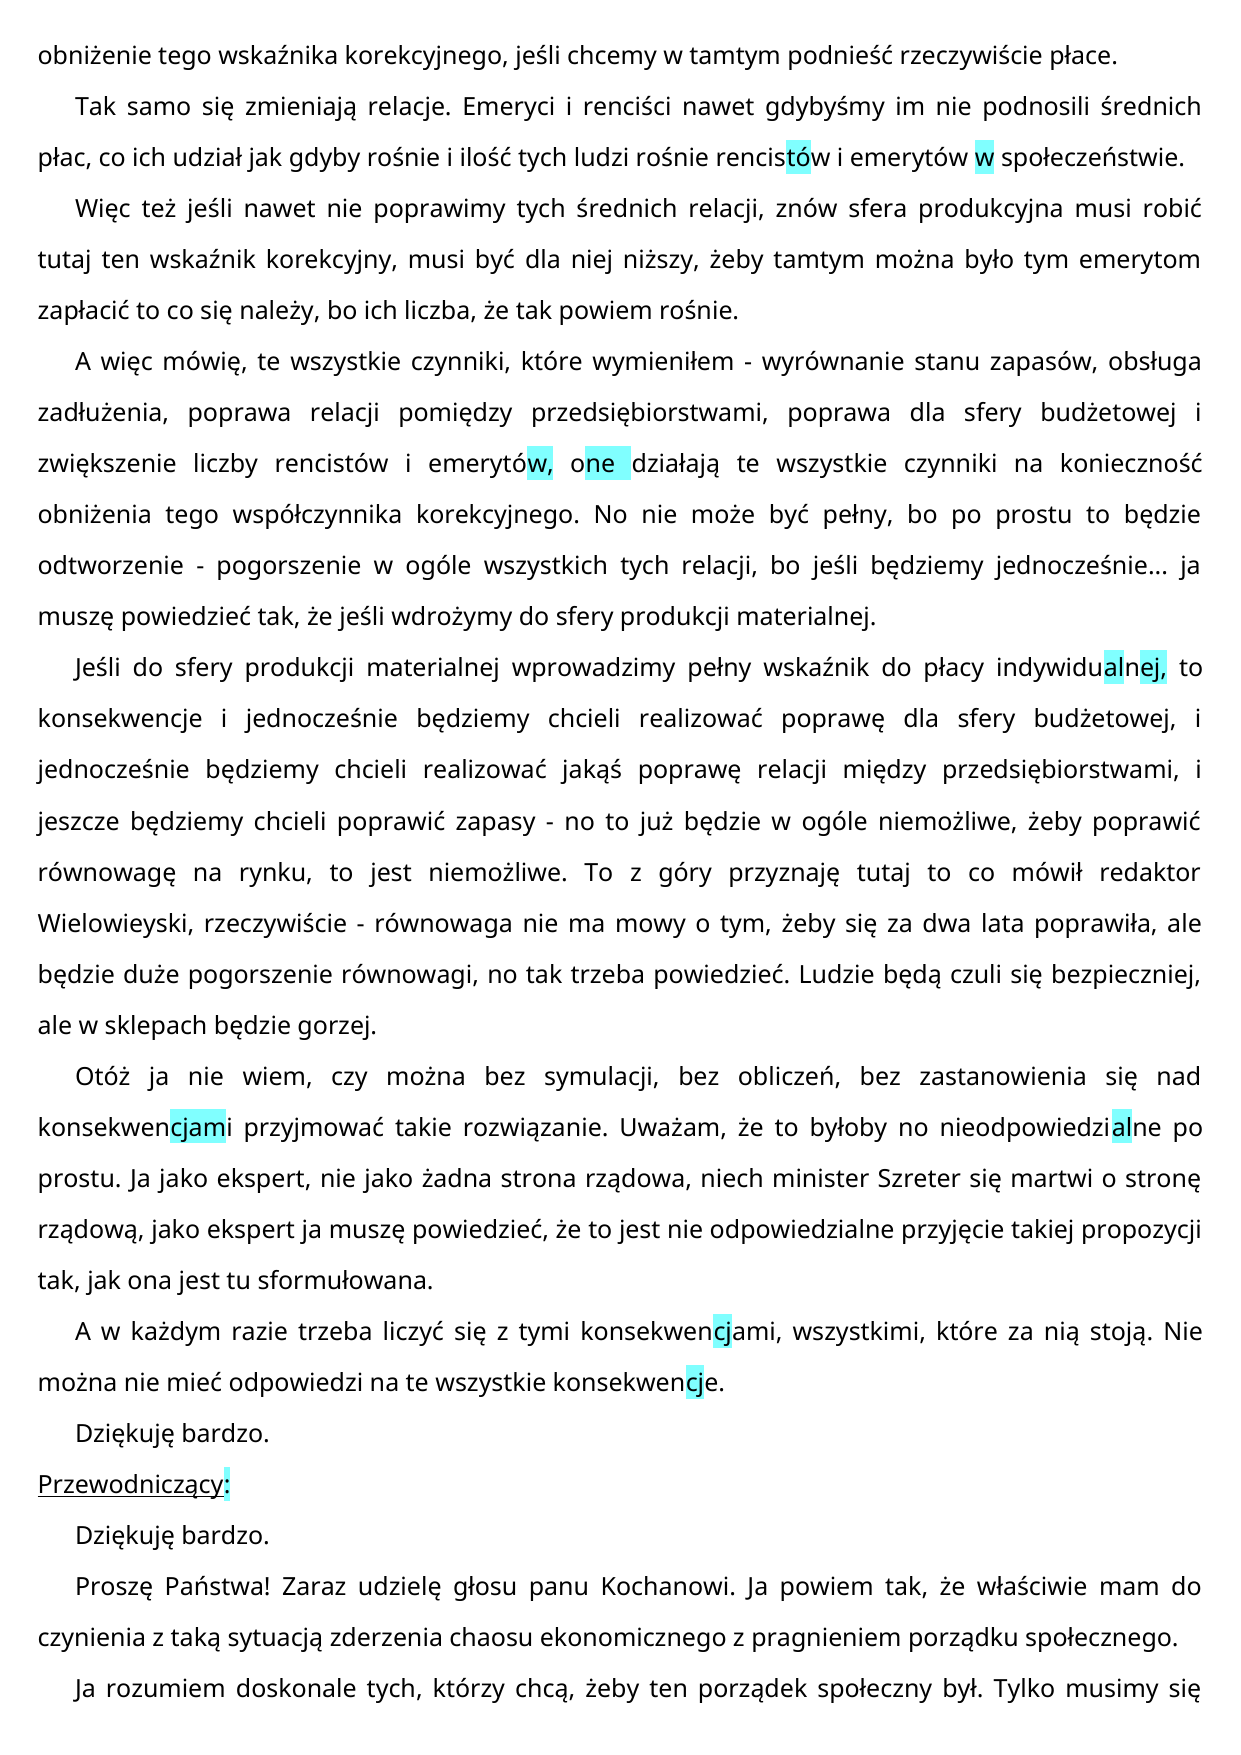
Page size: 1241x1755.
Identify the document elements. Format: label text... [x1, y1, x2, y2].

text Jeśli do sfery produkcji materialnej wprowadzimy pełny wskaźnik do płacy indywidualnej, to konsekwencje i jednocześnie będziemy chcieli realizować poprawę dla sfery budżetowej, i jednocześnie będziemy chcieli realizować jakąś poprawę relacji między przedsiębiorstwami, i jeszcze będziemy chcieli poprawić zapasy - no to już będzie w ogóle niemożliwe, żeby poprawić równowagę na rynku, to jest niemożliwe. To z góry przyznaję tutaj to co mówił redaktor Wielowieyski, rzeczywiście - równowaga nie ma mowy o tym, żeby się za dwa lata poprawiła, ale będzie duże pogorszenie równowagi, no tak trzeba powiedzieć. Ludzie będą czuli się bezpieczniej, ale w sklepach będzie gorzej. [37, 650, 1203, 1041]
text Więc też jeśli nawet nie poprawimy tych średnich relacji, znów sfera produkcyjna musi robić tutaj ten wskaźnik korekcyjny, musi być dla niej niższy, żeby tamtym można było tym emerytom zapłacić to co się należy, bo ich liczba, że tak powiem rośnie. [37, 191, 1203, 327]
text Dziękuję bardzo. [37, 1416, 1203, 1450]
text Otóż ja nie wiem, czy można bez symulacji, bez obliczeń, bez zastanowienia się nad konsekwencjami przyjmować takie rozwiązanie. Uważam, że to byłoby no nieodpowiedzialne po prostu. Ja jako ekspert, nie jako żadna strona rządowa, niech minister Szreter się martwi o stronę rządową, jako ekspert ja muszę powiedzieć, że to jest nie odpowiedzialne przyjęcie takiej propozycji tak, jak ona jest tu sformułowana. [37, 1058, 1203, 1297]
text Tak samo się zmieniają relacje. Emeryci i renciści nawet gdybyśmy im nie podnosili średnich płac, co ich udział jak gdyby rośnie i ilość tych ludzi rośnie rencistów i emerytów w społeczeństwie. [37, 88, 1203, 174]
text Dziękuję bardzo. [37, 1518, 1203, 1552]
text A w każdym razie trzeba liczyć się z tymi konsekwencjami, wszystkimi, które za nią stoją. Nie można nie mieć odpowiedzi na te wszystkie konsekwencje. [37, 1313, 1203, 1399]
text Proszę Państwa! Zaraz udzielę głosu panu Kochanowi. Ja powiem tak, że właściwie mam do czynienia z taką sytuacją zderzenia chaosu ekonomicznego z pragnieniem porządku społecznego. [37, 1569, 1203, 1654]
text obniżenie tego wskaźnika korekcyjnego, jeśli chcemy w tamtym podnieść rzeczywiście płace. [37, 37, 1203, 72]
text Ja rozumiem doskonale tych, którzy chcą, żeby ten porządek społeczny był. Tylko musimy się [37, 1671, 1203, 1705]
text A więc mówię, te wszystkie czynniki, które wymieniłem - wyrównanie stanu zapasów, obsługa zadłużenia, poprawa relacji pomiędzy przedsiębiorstwami, poprawa dla sfery budżetowej i zwiększenie liczby rencistów i emerytów, one działają te wszystkie czynniki na konieczność obniżenia tego współczynnika korekcyjnego. No nie może być pełny, bo po prostu to będzie odtworzenie - pogorszenie w ogóle wszystkich tych relacji, bo jeśli będziemy jednocześnie... ja muszę powiedzieć tak, że jeśli wdrożymy do sfery produkcji materialnej. [37, 344, 1203, 633]
text Przewodniczący: [37, 1467, 1203, 1501]
